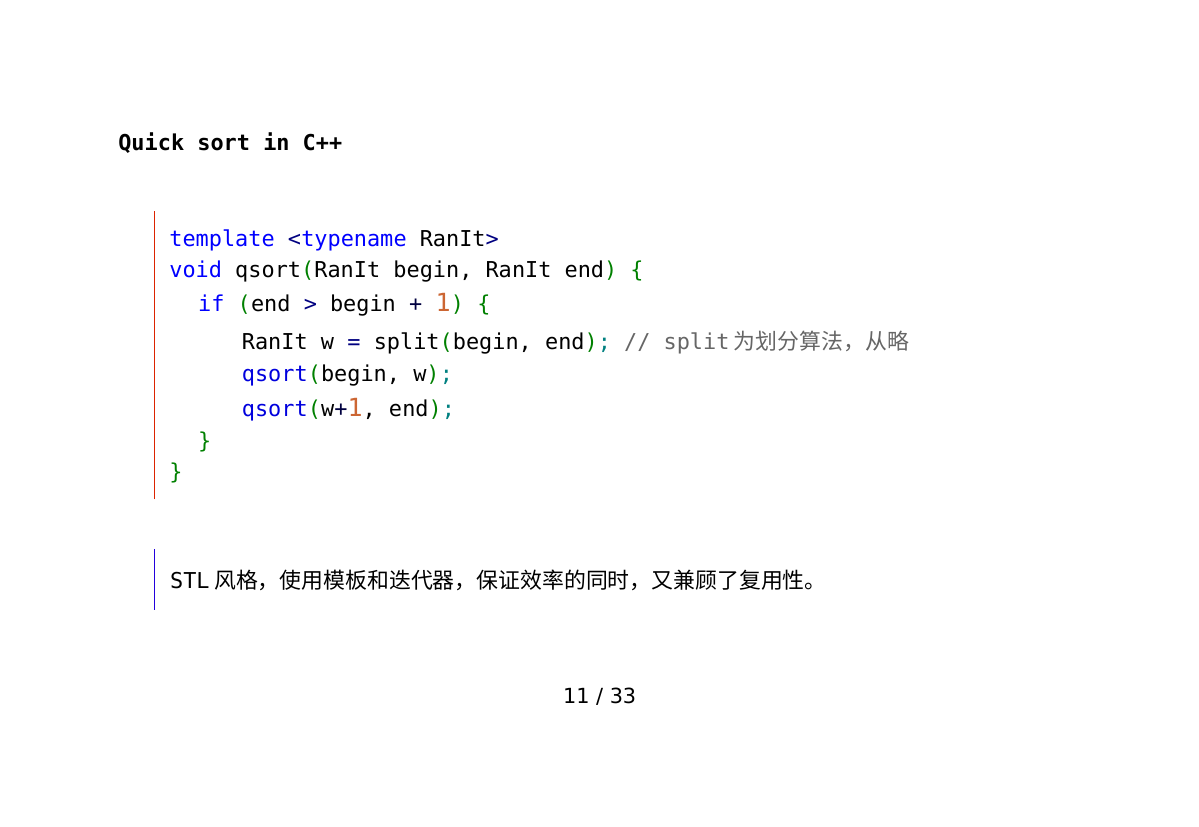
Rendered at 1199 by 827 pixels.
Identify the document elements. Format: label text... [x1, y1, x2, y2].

text template <typename RanIt> [155, 211, 1081, 242]
text } [155, 413, 1081, 444]
text qsort(begin, w); [155, 346, 1081, 378]
text qsort(w+1, end); [155, 378, 1081, 413]
title Quick sort in C++ [118, 130, 1081, 156]
text RanIt w = split(begin, end); // split为划分算法，从略 [155, 309, 1081, 346]
text void qsort(RanIt begin, RanIt end) { [155, 242, 1081, 274]
text STL风格，使用模板和迭代器，保证效率的同时，又兼顾了复用性。 [155, 549, 1081, 610]
text } [155, 444, 1081, 499]
text if (end > begin + 1) { [155, 274, 1081, 309]
